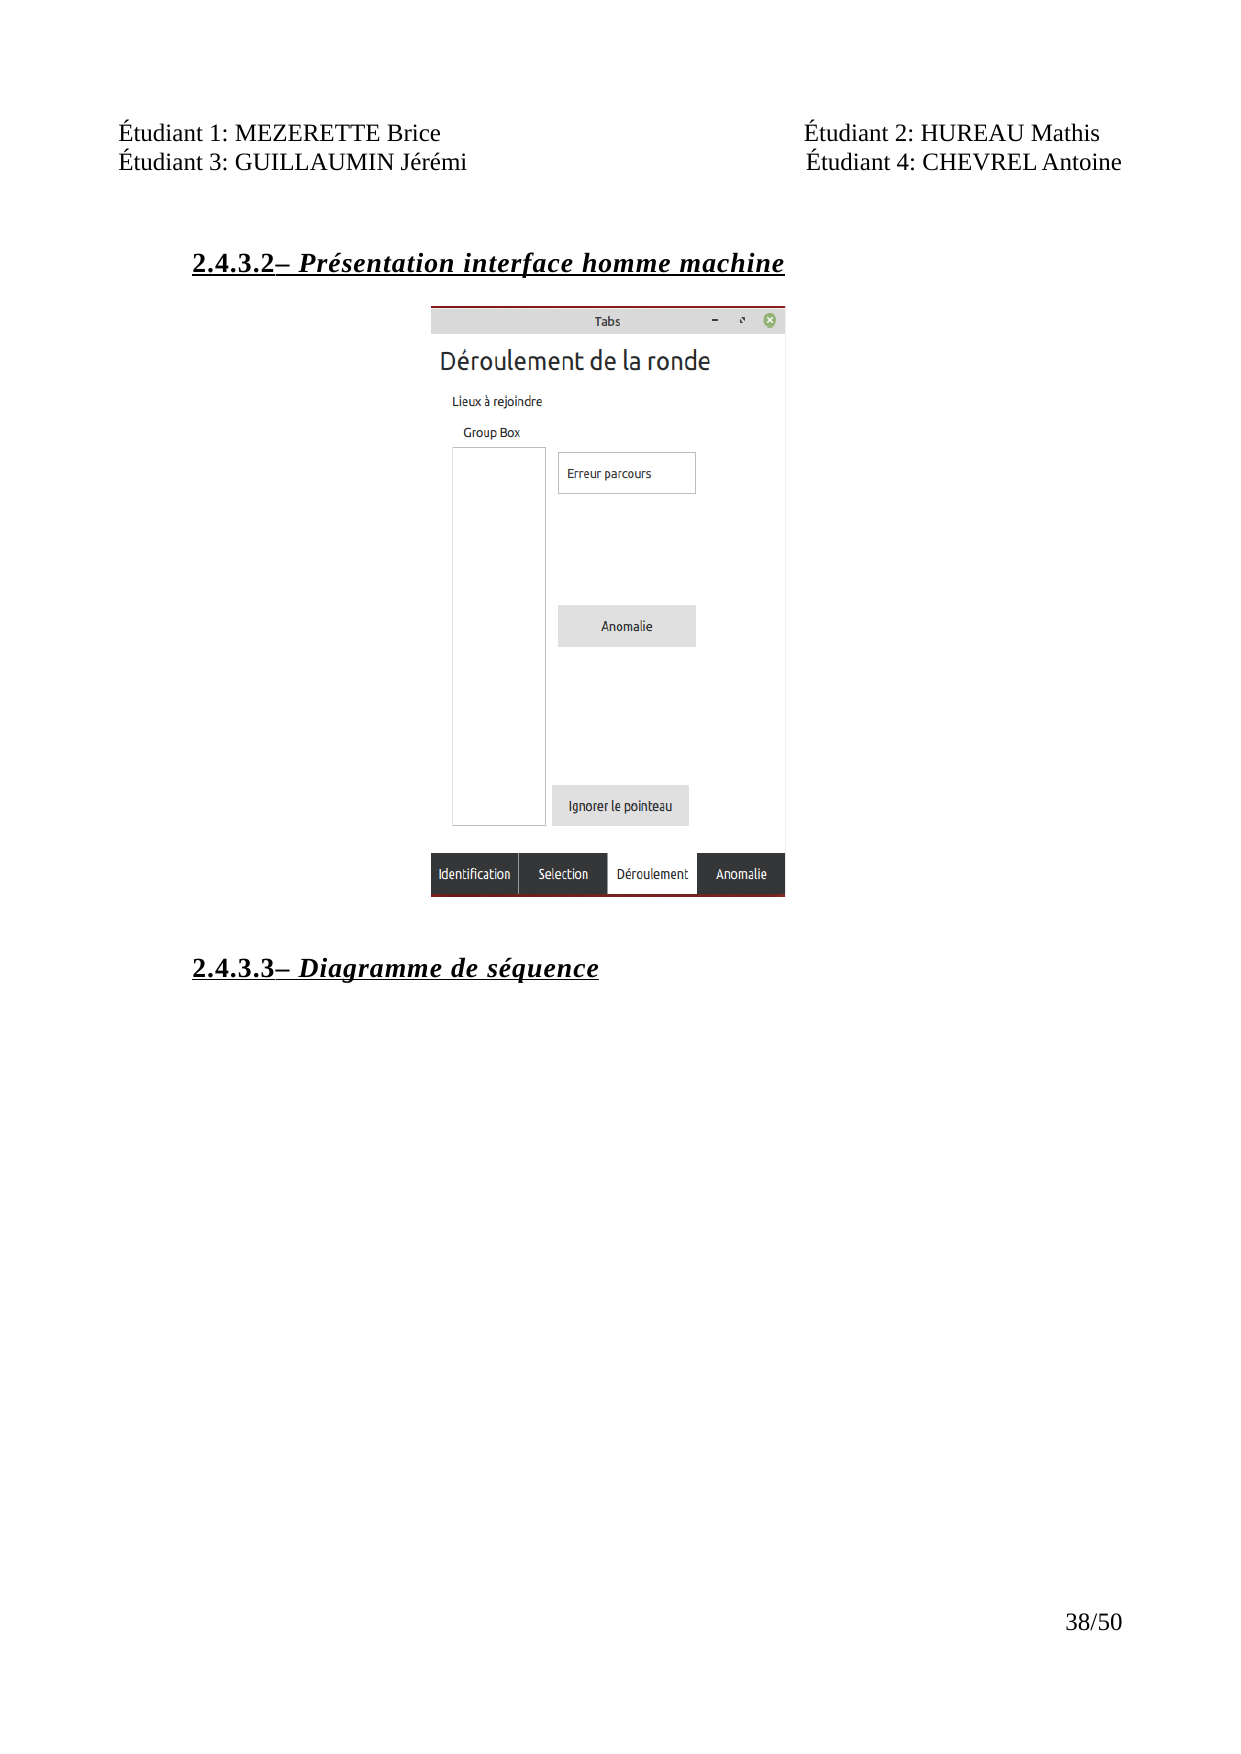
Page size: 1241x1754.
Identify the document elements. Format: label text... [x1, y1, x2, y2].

subtitle 2.4.3.3– Diagramme de séquence [118, 951, 1122, 983]
picture [431, 306, 786, 897]
subtitle 2.4.3.2– Présentation interface homme machine [118, 246, 1122, 278]
